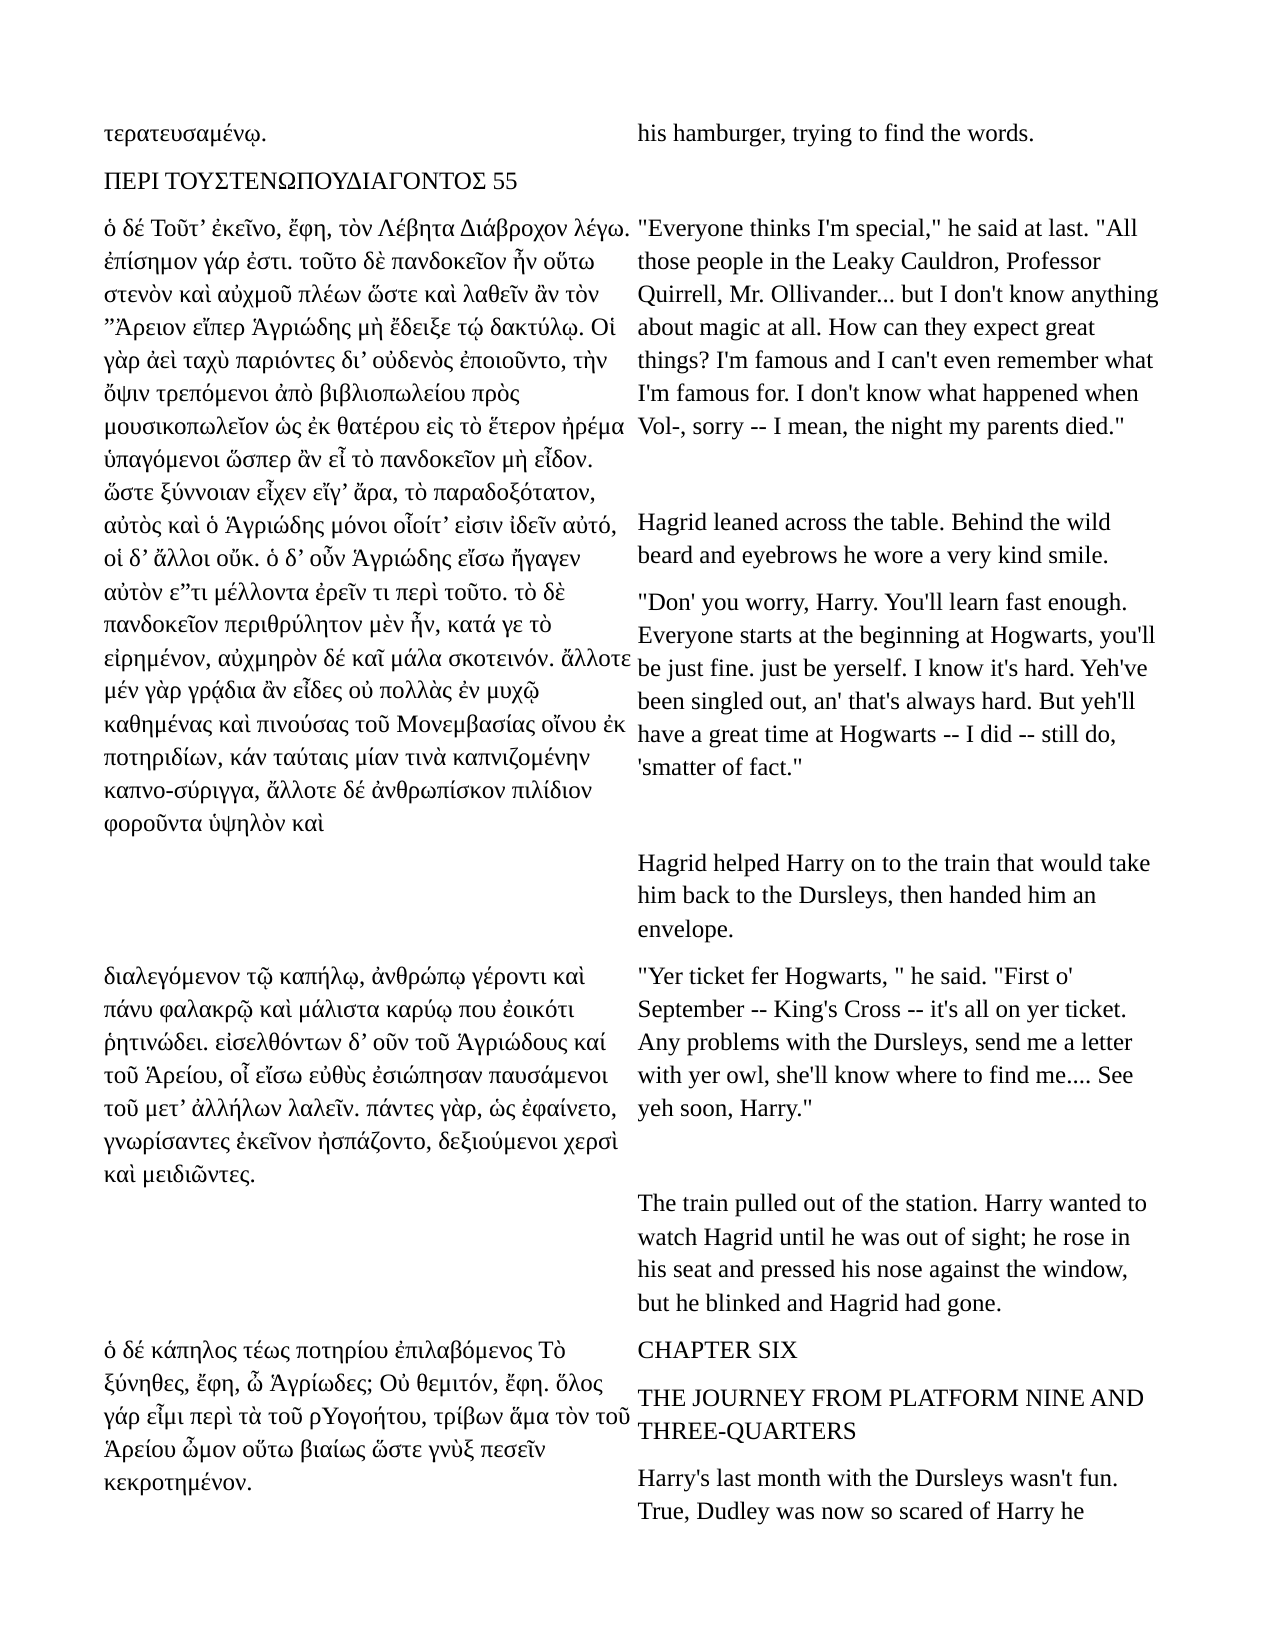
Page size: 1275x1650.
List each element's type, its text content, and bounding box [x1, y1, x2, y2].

table_cell "Everyone thinks I'm special," he said at last. "All those people in the Leaky Cauldron, Professor Quirrell, Mr. Ollivander... but I don't know anything about magic at all. How can they expect great things? I'm famous and I can't even remember what I'm famous for. I don't know what happened when Vol-, sorry -- I mean, the night my parents died." Hagrid leaned across the table. Behind the wild beard and eyebrows he wore a very kind smile. "Don' you worry, Harry. You'll learn fast enough. Everyone starts at the beginning at Hogwarts, you'll be just fine. just be yerself. I know it's hard. Yeh've been singled out, an' that's always hard. But yeh'll have a great time at Hogwarts -- I did -- still do, 'smatter of fact." Hagrid helped Harry on to the train that would take him back to the Dursleys, then handed him an envelope. [638, 213, 1162, 961]
table_cell διαλεγόμενον τῷ καπήλῳ, ἀνθρώπῳ γέροντι καὶ πάνυ φαλακρῷ καὶ μάλιστα καρύῳ που ἐοικότι ῥητινώδει. εἰσελθόντων δ’ οῦν τοῦ Ἁγριώδους καί τοῦ Ἁρείου, οἶ εἴσω εὐθὺς ἐσιώπησαν παυσάμενοι τοῦ μετ’ ἀλλήλων λαλεῖν. πάντες γὰρ, ὡς ἐφαίνετο, γνωρίσαντες ἐκεῖνον ἠσπάζοντο, δεξιούμενοι χερσὶ καὶ μειδιῶντες. [104, 961, 637, 1335]
table_cell his hamburger, trying to find the words. [638, 118, 1162, 166]
table_cell τερατευσαμένῳ. [104, 118, 637, 166]
table_cell "Yer ticket fer Hogwarts, " he said. "First o' September -- King's Cross -- it's all on yer ticket. Any problems with the Dursleys, send me a letter with yer owl, she'll know where to find me.... See yeh soon, Harry." The train pulled out of the station. Harry wanted to watch Hagrid until he was out of sight; he rose in his seat and pressed his nose against the window, but he blinked and Hagrid had gone. [638, 961, 1162, 1335]
table_cell CHAPTER SIX THE JOURNEY FROM PLATFORM NINE AND THREE-QUARTERS Harry's last month with the Dursleys wasn't fun. True, Dudley was now so scared of Harry he [638, 1335, 1162, 1525]
table_cell [638, 166, 1162, 213]
table_cell ὁ δέ κάπηλος τέως ποτηρίου ἐπιλαβόμενος Τὸ ξύνηθες, ἔφη, ὦ Ἁγρίωδες; Οὐ θεμιτόν, ἔφη. ὅλος γάρ εἶμι περὶ τὰ τοῦ ρΥογοήτου, τρίβων ἅμα τὸν τοῦ Ἁρείου ὦμον οὕτω βιαίως ὥστε γνὺξ πεσεῖν κεκροτημένον. [104, 1335, 637, 1525]
table_cell ὁ δέ Τοῦτ’ ἐκεῖνο, ἔφη, τὸν Λέβητα Διάβροχον λέγω. ἐπίσημον γάρ ἐστι. τοῦτο δὲ πανδοκεῖον ἦν οὕτω στενὸν καὶ αὐχμοῦ πλέων ὥστε καὶ λαθεῖν ἂν τὸν ”Ἀρειον εἴπερ Ἁγριώδης μὴ ἔδειξε τῴ δακτύλῳ. Οἱ γὰρ ἀεὶ ταχὺ παριόντες δι’ οὐδενὸς ἐποιοῦντο, τὴν ὄψιν τρεπόμενοι ἀπὸ βιβλιοπωλείου πρὸς μουσικοπωλεῐον ὡς ἐκ θατέρου εἰς τὸ ἕτερον ἠρέμα ὑπαγόμενοι ὥσπερ ἂν εἶ τὸ πανδοκεῖον μὴ εἶδον. ὥστε ξύννοιαν εἶχεν εἴγ’ ἄρα, τὸ παραδοξότατον, αὐτὸς καὶ ὁ Ἁγριώδης μόνοι οἷοίτ’ εἰσιν ἰδεῖν αὐτό, οἱ δ’ ἄλλοι οὔκ. ὁ δ’ οὖν Ἁγριώδης εἴσω ἤγαγεν αὐτὸν ε”τι μέλλοντα ἐρεῖν τι περὶ τοῦτο. τὸ δὲ πανδοκεῖον περιθρύλητον μὲν ἦν, κατά γε τὸ εἰρημένον, αὐχμηρὸν δέ καῖ μάλα σκοτεινόν. ἄλλοτε μέν γὰρ γρᾴδια ἂν εἶδες οὐ πολλὰς ἐν μυχῷ καθημένας καὶ πινούσας τοῦ Μονεμβασίας οἴνου ἐκ ποτηριδίων, κάν ταύταις μίαν τινὰ καπνιζομένην καπνο-σύριγγα, ἄλλοτε δέ ἀνθρωπίσκον πιλίδιον φοροῦντα ὑψηλὸν καὶ [104, 213, 637, 961]
table_cell ΠΕΡΙ ΤΟΥΣΤΕΝΩΠΟΥΔΙΑΓΟΝΤΟΣ 55 [104, 166, 637, 213]
